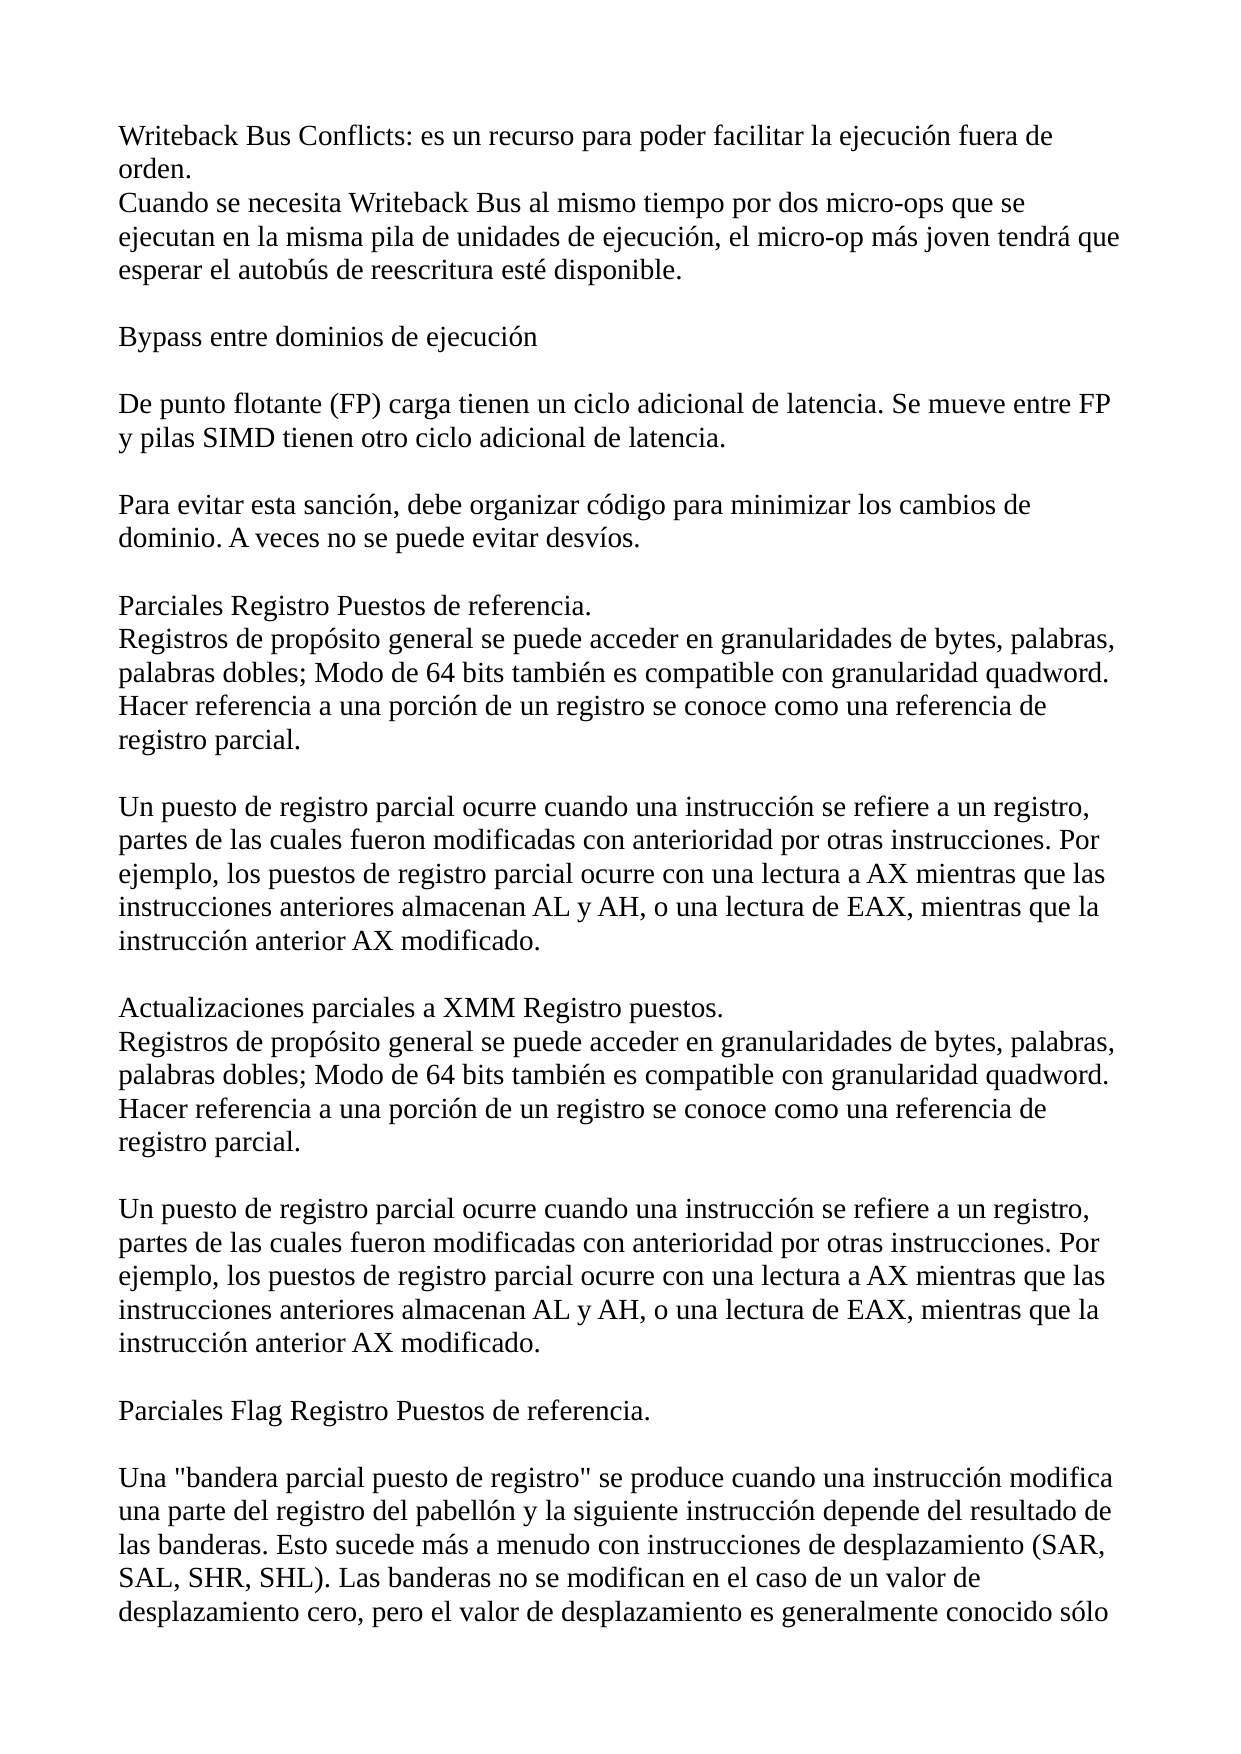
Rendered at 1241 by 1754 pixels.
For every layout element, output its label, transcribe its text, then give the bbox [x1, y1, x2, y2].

text Writeback Bus Conflicts: es un recurso para poder facilitar la ejecución fuera de orden. [118, 118, 1122, 185]
text Actualizaciones parciales a XMM Registro puestos. [118, 990, 1122, 1024]
text Parciales Registro Puestos de referencia. [118, 588, 1122, 621]
text Un puesto de registro parcial ocurre cuando una instrucción se refiere a un registro, partes de las cuales fueron modificadas con anterioridad por otras instrucciones. Por ejemplo, los puestos de registro parcial ocurre con una lectura a AX mientras que las instrucciones anteriores almacenan AL y AH, o una lectura de EAX, mientras que la instrucción anterior AX modificado. [118, 789, 1122, 957]
text Para evitar esta sanción, debe organizar código para minimizar los cambios de dominio. A veces no se puede evitar desvíos. [118, 487, 1122, 554]
text Cuando se necesita Writeback Bus al mismo tiempo por dos micro-ops que se ejecutan en la misma pila de unidades de ejecución, el micro-op más joven tendrá que esperar el autobús de reescritura esté disponible. [118, 185, 1122, 286]
text Registros de propósito general se puede acceder en granularidades de bytes, palabras, palabras dobles; Modo de 64 bits también es compatible con granularidad quadword. Hacer referencia a una porción de un registro se conoce como una referencia de registro parcial. [118, 1024, 1122, 1158]
text Parciales Flag Registro Puestos de referencia. [118, 1393, 1122, 1426]
text De punto flotante (FP) carga tienen un ciclo adicional de latencia. Se mueve entre FP y pilas SIMD tienen otro ciclo adicional de latencia. [118, 386, 1122, 453]
text Registros de propósito general se puede acceder en granularidades de bytes, palabras, palabras dobles; Modo de 64 bits también es compatible con granularidad quadword. Hacer referencia a una porción de un registro se conoce como una referencia de registro parcial. [118, 621, 1122, 755]
text Bypass entre dominios de ejecución [118, 319, 1122, 353]
text Una "bandera parcial puesto de registro" se produce cuando una instrucción modifica una parte del registro del pabellón y la siguiente instrucción depende del resultado de las banderas. Esto sucede más a menudo con instrucciones de desplazamiento (SAR, SAL, SHR, SHL). Las banderas no se modifican en el caso de un valor de desplazamiento cero, pero el valor de desplazamiento es generalmente conocido sólo [118, 1460, 1122, 1627]
text Un puesto de registro parcial ocurre cuando una instrucción se refiere a un registro, partes de las cuales fueron modificadas con anterioridad por otras instrucciones. Por ejemplo, los puestos de registro parcial ocurre con una lectura a AX mientras que las instrucciones anteriores almacenan AL y AH, o una lectura de EAX, mientras que la instrucción anterior AX modificado. [118, 1191, 1122, 1359]
